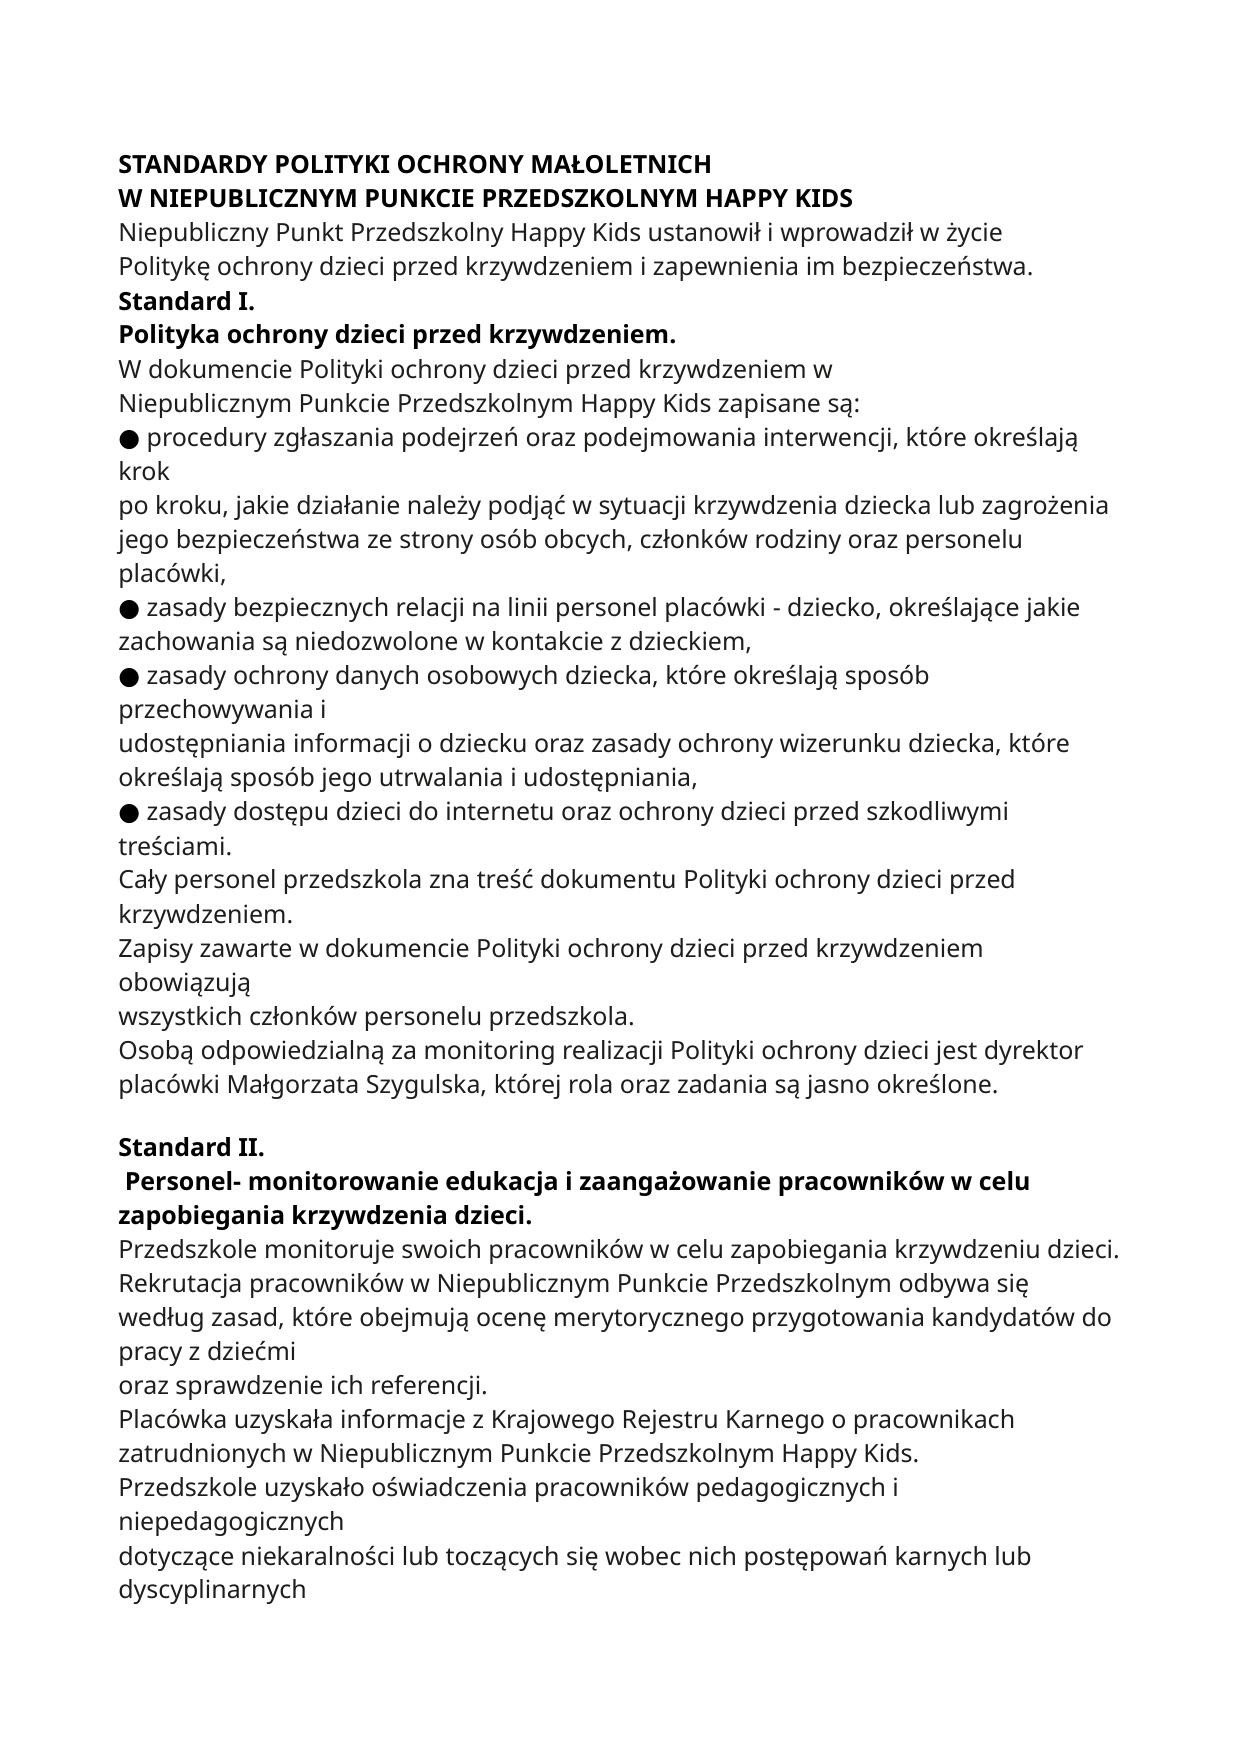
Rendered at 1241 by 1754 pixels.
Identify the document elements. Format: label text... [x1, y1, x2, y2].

text wszystkich członków personelu przedszkola. [118, 998, 1122, 1032]
text Rekrutacja pracowników w Niepublicznym Punkcie Przedszkolnym odbywa się według zasad, które obejmują ocenę merytorycznego przygotowania kandydatów do pracy z dziećmi [118, 1266, 1122, 1368]
text Zapisy zawarte w dokumencie Polityki ochrony dzieci przed krzywdzeniem obowiązują [118, 930, 1122, 998]
text Niepublicznym Punkcie Przedszkolnym Happy Kids zapisane są: [118, 385, 1122, 419]
text Niepubliczny Punkt Przedszkolny Happy Kids ustanowił i wprowadził w życie [118, 215, 1122, 249]
text Standard I. [118, 283, 1122, 317]
text W NIEPUBLICZNYM PUNKCIE PRZEDSZKOLNYM HAPPY KIDS [118, 181, 1122, 215]
text Standard II. [118, 1129, 1122, 1163]
text Przedszkole uzyskało oświadczenia pracowników pedagogicznych i niepedagogicznych [118, 1470, 1122, 1538]
text udostępniania informacji o dziecku oraz zasady ochrony wizerunku dziecka, które [118, 726, 1122, 760]
text jego bezpieczeństwa ze strony osób obcych, członków rodziny oraz personelu [118, 522, 1122, 556]
text Placówka uzyskała informacje z Krajowego Rejestru Karnego o pracownikach [118, 1402, 1122, 1436]
text placówki, [118, 556, 1122, 590]
text po kroku, jakie działanie należy podjąć w sytuacji krzywdzenia dziecka lub zagrożenia [118, 487, 1122, 522]
text ● procedury zgłaszania podejrzeń oraz podejmowania interwencji, które określają krok [118, 419, 1122, 487]
text Polityka ochrony dzieci przed krzywdzeniem. [118, 317, 1122, 351]
text Osobą odpowiedzialną za monitoring realizacji Polityki ochrony dzieci jest dyrektor placówki Małgorzata Szygulska, której rola oraz zadania są jasno określone. [118, 1032, 1122, 1101]
text ● zasady dostępu dzieci do internetu oraz ochrony dzieci przed szkodliwymi treściami. [118, 794, 1122, 862]
text zapobiegania krzywdzenia dzieci. [118, 1197, 1122, 1232]
text ● zasady ochrony danych osobowych dziecka, które określają sposób przechowywania i [118, 658, 1122, 726]
text zatrudnionych w Niepublicznym Punkcie Przedszkolnym Happy Kids. [118, 1436, 1122, 1470]
text Przedszkole monitoruje swoich pracowników w celu zapobiegania krzywdzeniu dzieci. [118, 1232, 1122, 1266]
text Personel- monitorowanie edukacja i zaangażowanie pracowników w celu [118, 1163, 1122, 1197]
text zachowania są niedozwolone w kontakcie z dzieckiem, [118, 624, 1122, 658]
text ● zasady bezpiecznych relacji na linii personel placówki - dziecko, określające jakie [118, 590, 1122, 624]
text Politykę ochrony dzieci przed krzywdzeniem i zapewnienia im bezpieczeństwa. [118, 249, 1122, 283]
text określają sposób jego utrwalania i udostępniania, [118, 760, 1122, 794]
text W dokumencie Polityki ochrony dzieci przed krzywdzeniem w [118, 351, 1122, 385]
text STANDARDY POLITYKI OCHRONY MAŁOLETNICH [118, 147, 1122, 181]
text oraz sprawdzenie ich referencji. [118, 1368, 1122, 1402]
text Cały personel przedszkola zna treść dokumentu Polityki ochrony dzieci przed krzywdzeniem. [118, 862, 1122, 930]
text dotyczące niekaralności lub toczących się wobec nich postępowań karnych lub dyscyplinarnych [118, 1538, 1122, 1606]
